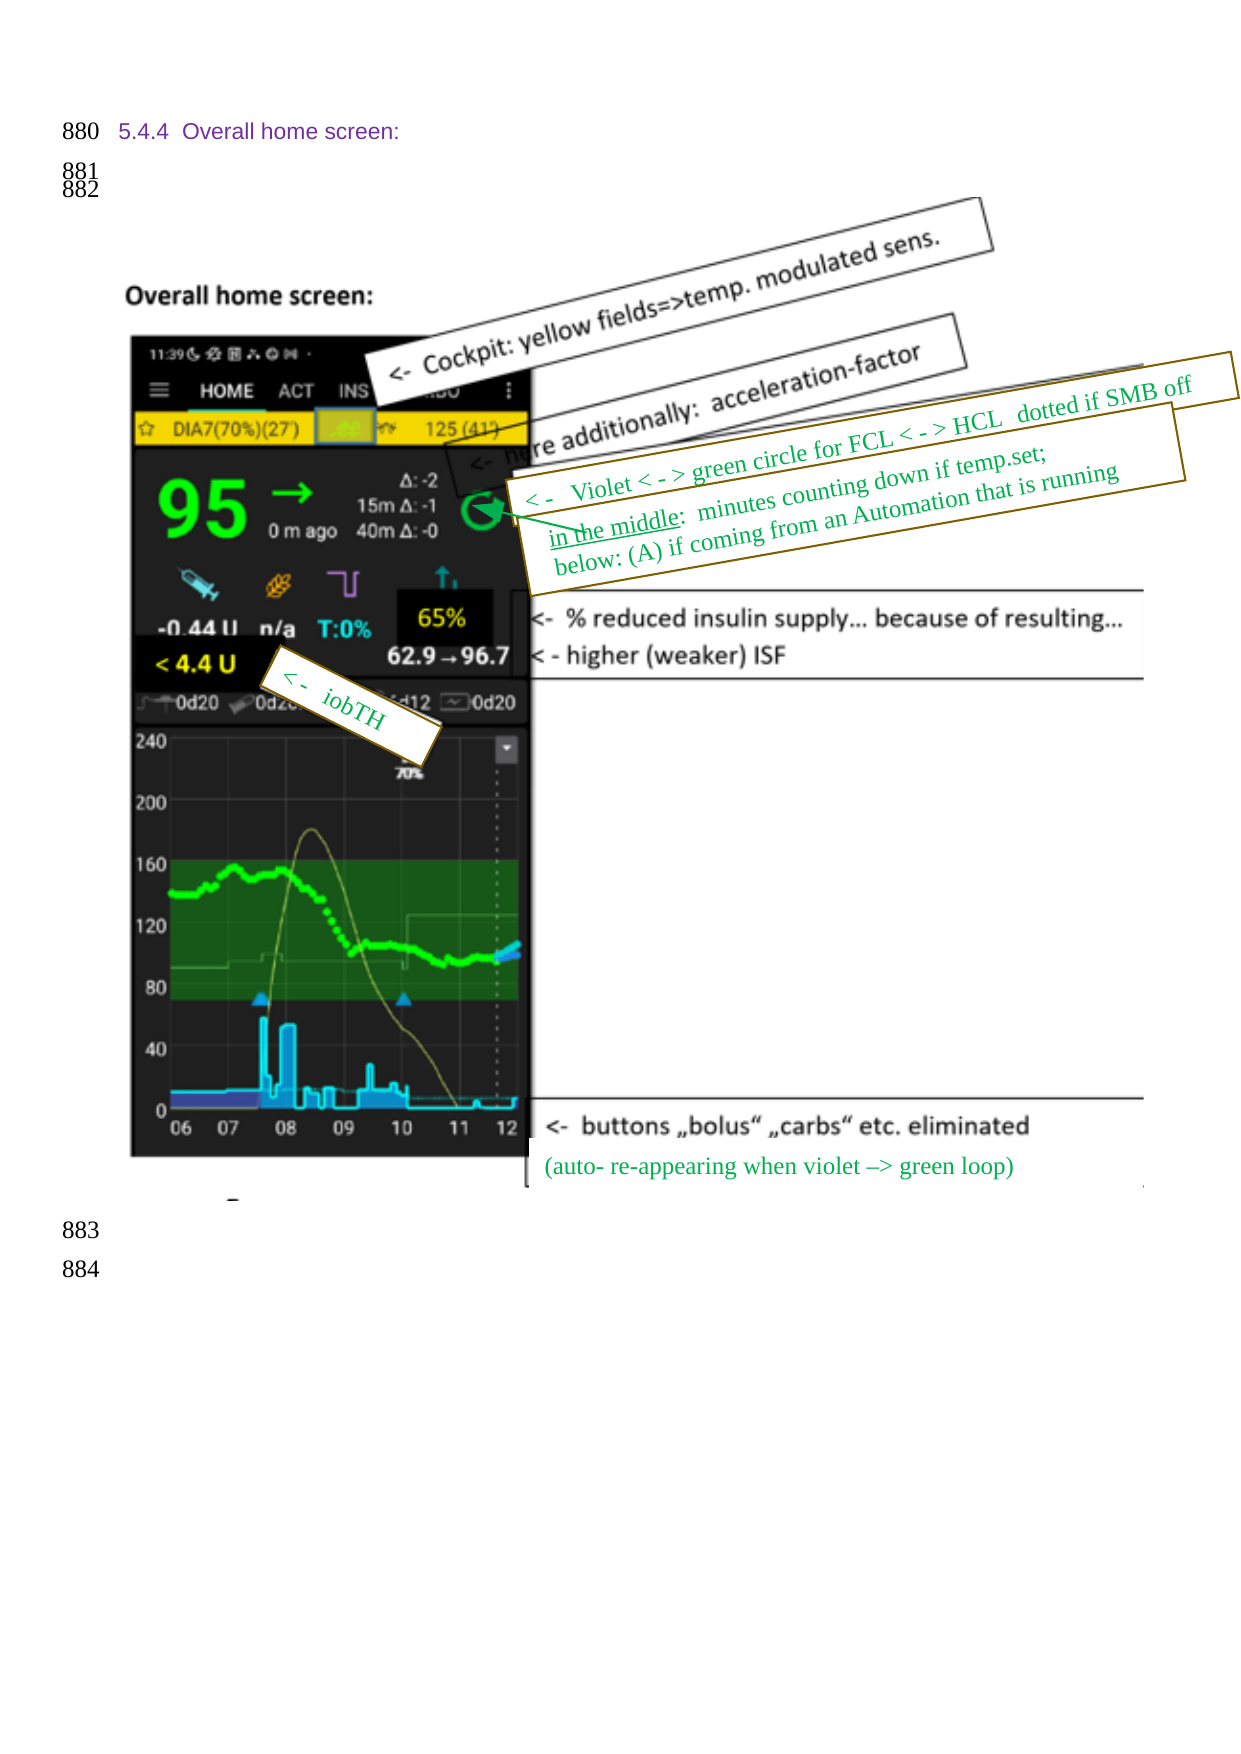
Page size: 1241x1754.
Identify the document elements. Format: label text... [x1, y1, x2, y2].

text 5.4.4 Overall home screen: (The violet FCL button might not yet be launched; bottom buttons can also be manually eliminated via AAPS Preferences/Overview/Buttons) [118, 118, 1122, 184]
